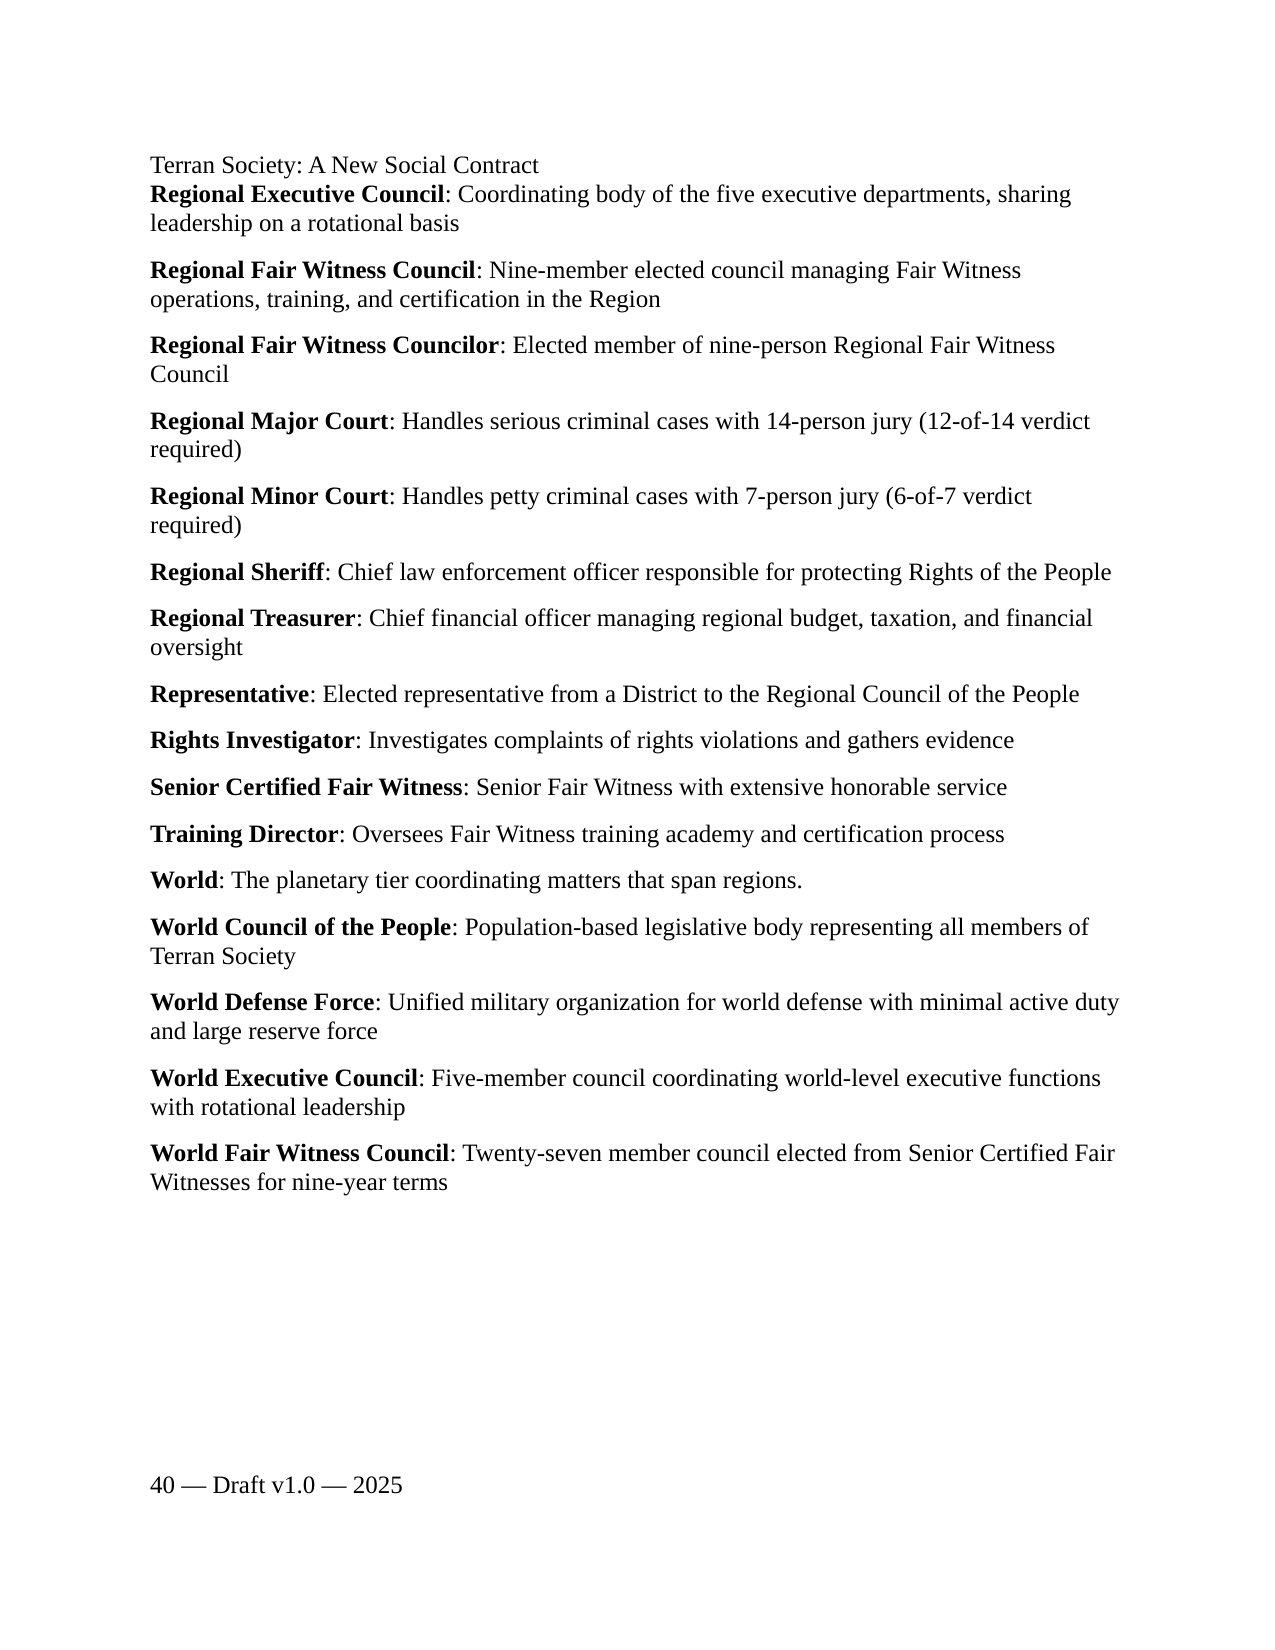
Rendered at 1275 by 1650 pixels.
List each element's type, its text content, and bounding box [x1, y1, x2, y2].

text Rights Investigator: Investigates complaints of rights violations and gathers evidence [150, 725, 1125, 754]
text Regional Sheriff: Chief law enforcement officer responsible for protecting Rights of the People [150, 557, 1125, 585]
text Regional Major Court: Handles serious criminal cases with 14-person jury (12-of-14 verdict required) [150, 406, 1125, 463]
text Training Director: Oversees Fair Witness training academy and certification process [150, 819, 1125, 847]
text World Council of the People: Population-based legislative body representing all members of Terran Society [150, 912, 1125, 969]
text World Fair Witness Council: Twenty-seven member council elected from Senior Certified Fair Witnesses for nine-year terms [150, 1138, 1125, 1196]
text Representative: Elected representative from a District to the Regional Council of the People [150, 679, 1125, 707]
text World: The planetary tier coordinating matters that span regions. [150, 865, 1125, 894]
text World Defense Force: Unified military organization for world defense with minimal active duty and large reserve force [150, 987, 1125, 1045]
text Regional Treasurer: Chief financial officer managing regional budget, taxation, and financial oversight [150, 603, 1125, 661]
text Regional Fair Witness Council: Nine-member elected council managing Fair Witness operations, training, and certification in the Region [150, 255, 1125, 312]
text World Executive Council: Five-member council coordinating world-level executive functions with rotational leadership [150, 1063, 1125, 1120]
text Regional Executive Council: Coordinating body of the five executive departments, sharing leadership on a rotational basis [150, 179, 1125, 237]
text Senior Certified Fair Witness: Senior Fair Witness with extensive honorable service [150, 772, 1125, 801]
text Regional Minor Court: Handles petty criminal cases with 7-person jury (6-of-7 verdict required) [150, 481, 1125, 539]
text Regional Fair Witness Councilor: Elected member of nine-person Regional Fair Witness Council [150, 330, 1125, 388]
